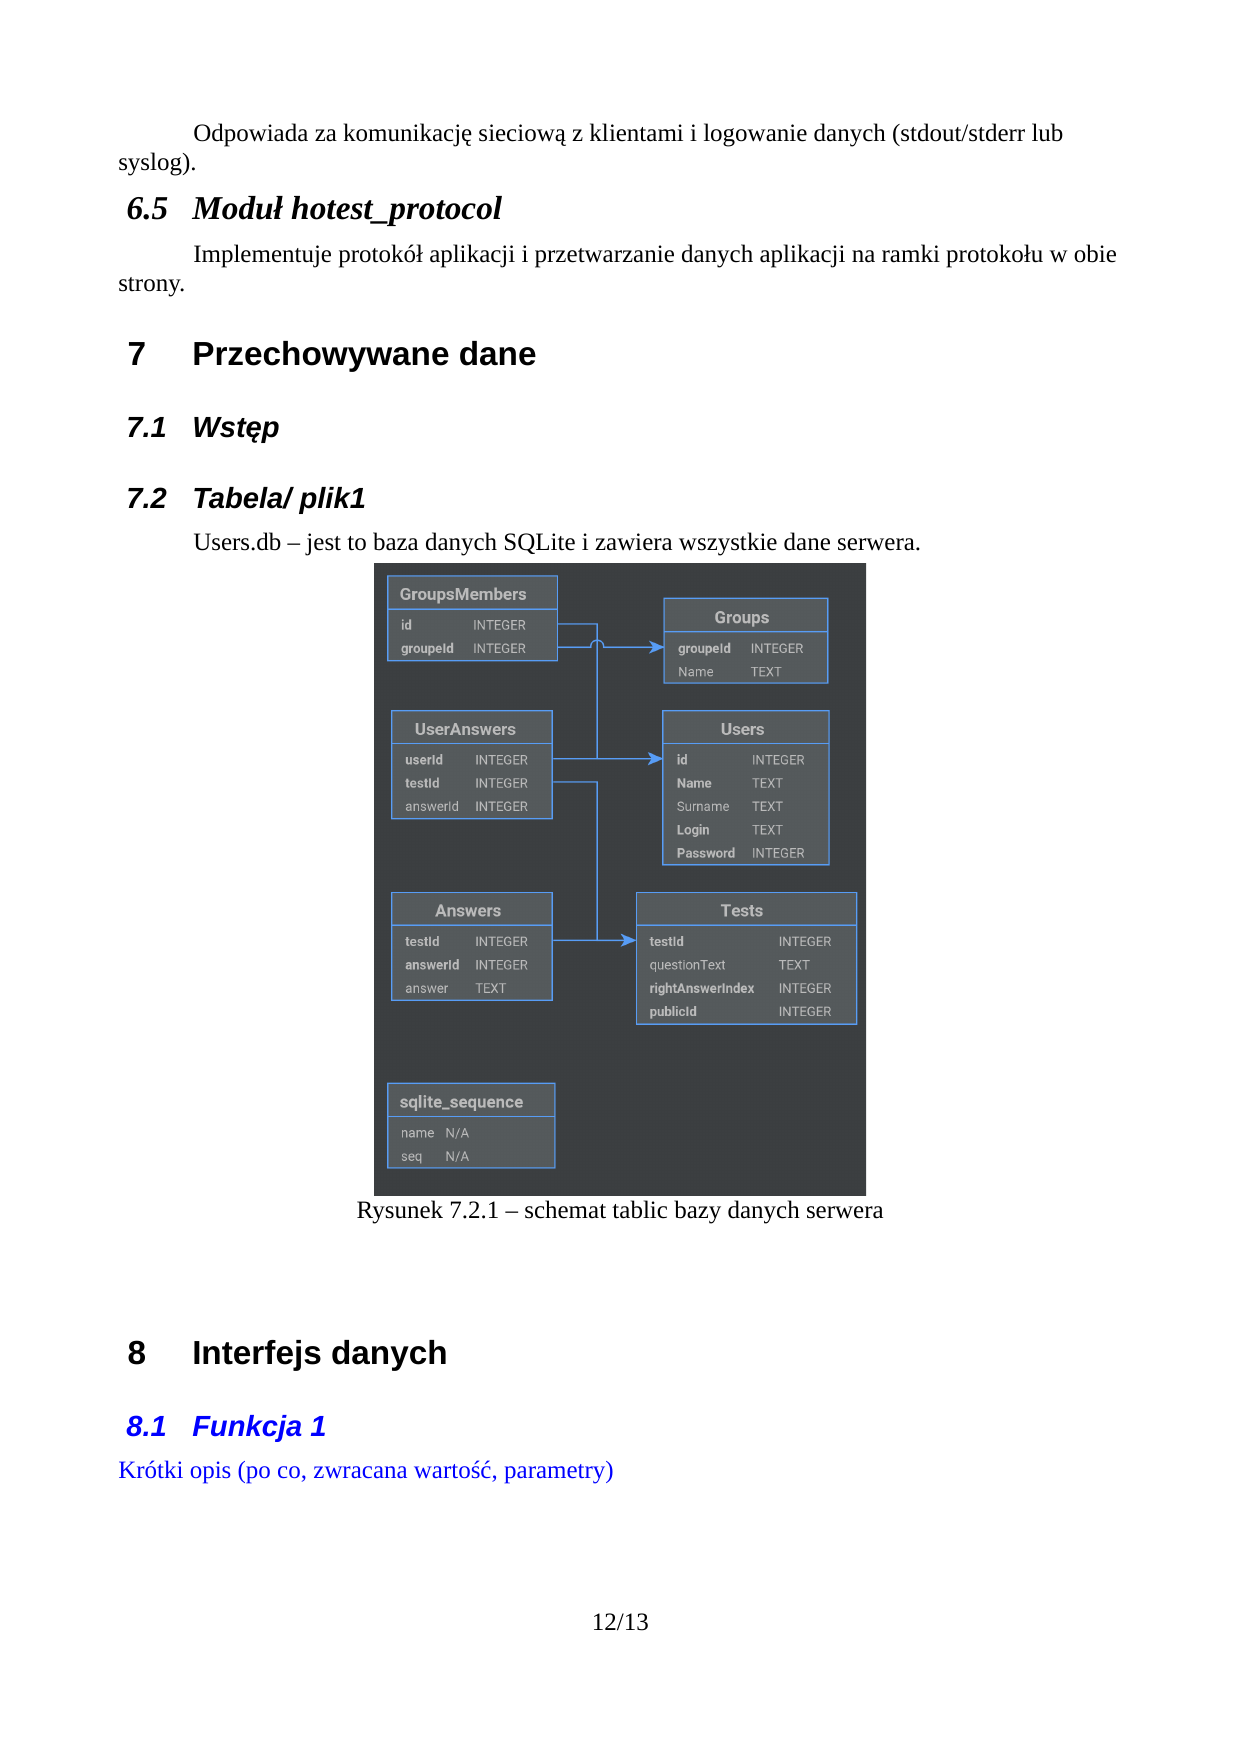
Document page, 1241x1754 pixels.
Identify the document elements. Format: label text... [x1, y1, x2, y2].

subtitle Interfejs danych [118, 1333, 1122, 1371]
text Implementuje protokół aplikacji i przetwarzanie danych aplikacji na ramki protokołu w obie strony. [118, 239, 1122, 296]
text Krótki opis (po co, zwracana wartość, parametry) [118, 1455, 1122, 1484]
text Rysunek 7.2.1 – schemat tablic bazy danych serwera [118, 568, 1122, 1224]
text Odpowiada za komunikację sieciową z klientami i logowanie danych (stdout/stderr lub syslog). [118, 118, 1122, 176]
subtitle Funkcja 1 [118, 1409, 1122, 1442]
text 6.5 Moduł hotest_protocol [118, 188, 1122, 226]
subtitle Przechowywane dane [118, 334, 1122, 372]
subtitle Tabela/ plik1 [118, 481, 1122, 514]
picture [374, 563, 867, 1196]
text Users.db – jest to baza danych SQLite i zawiera wszystkie dane serwera. [118, 527, 1122, 556]
subtitle Wstęp [118, 410, 1122, 443]
